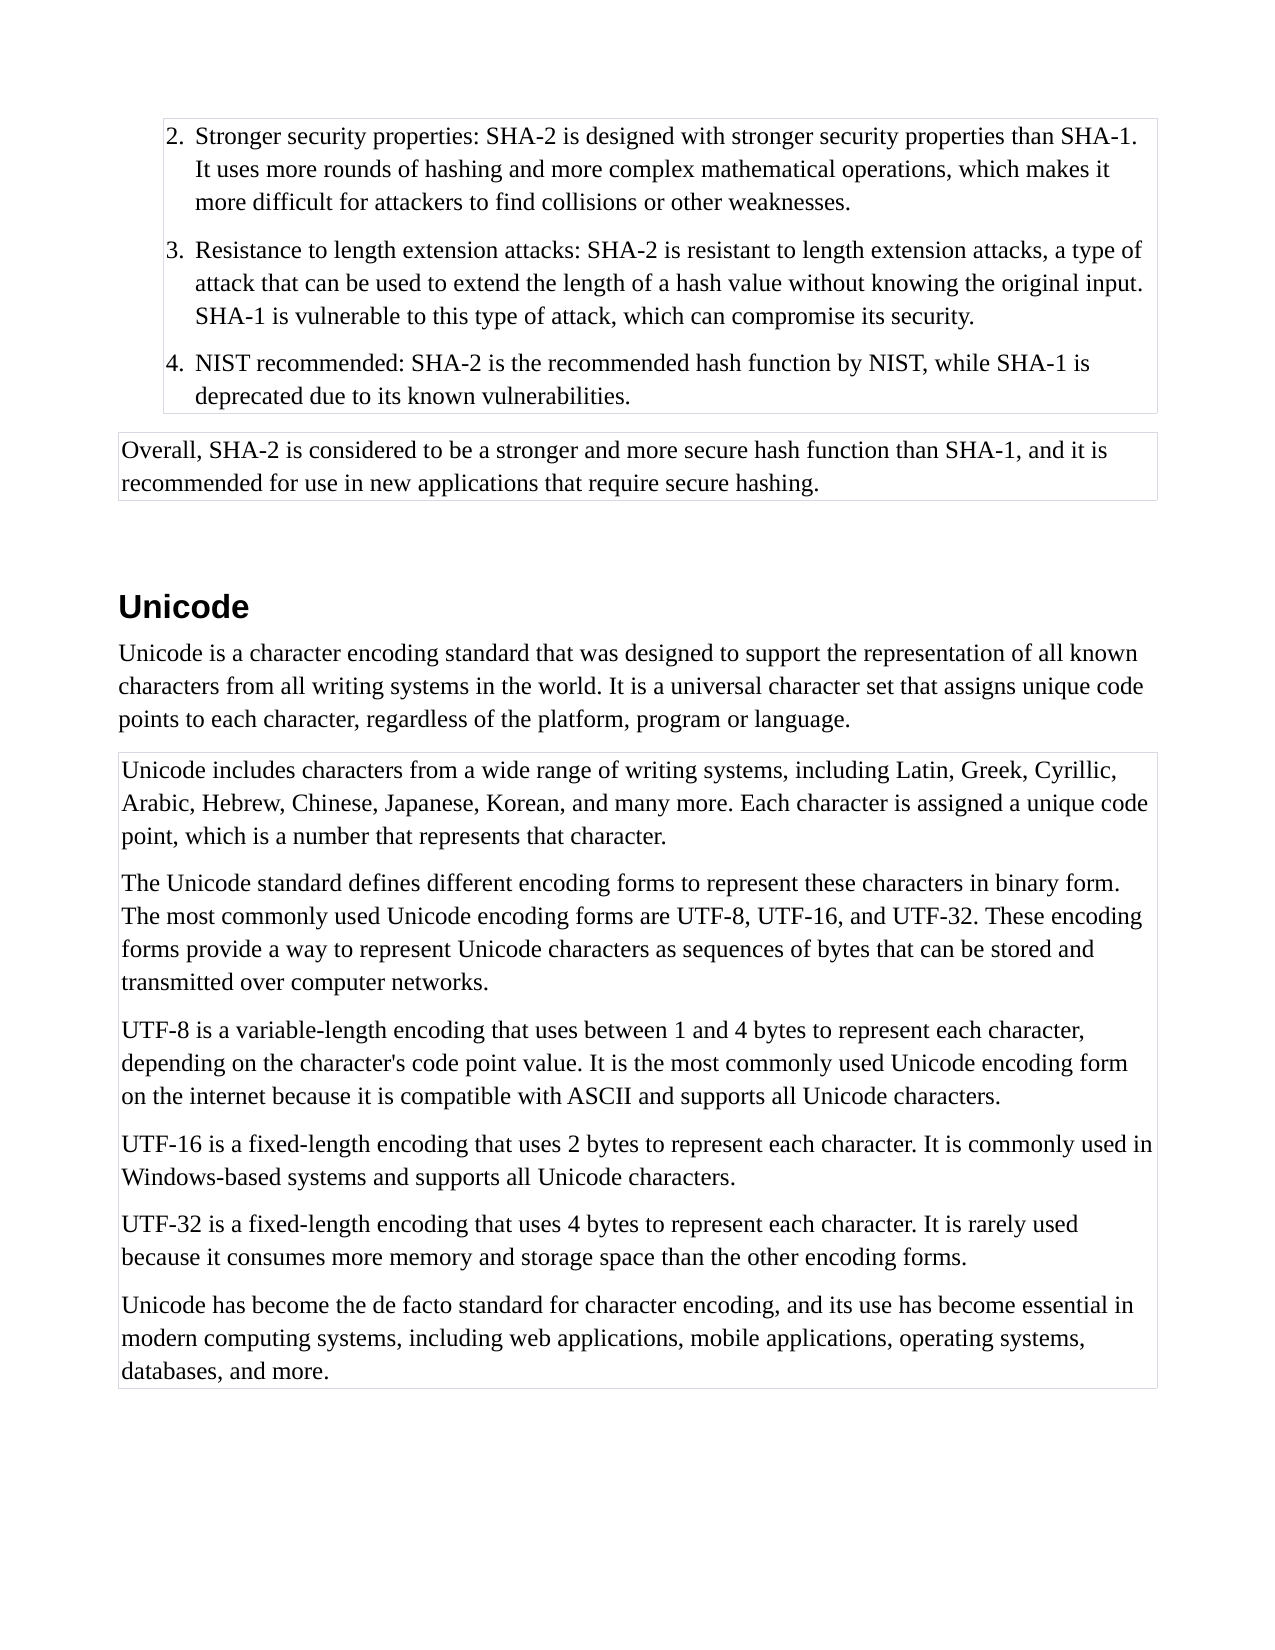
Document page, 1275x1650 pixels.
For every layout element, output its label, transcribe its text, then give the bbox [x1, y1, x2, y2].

text UTF-16 is a fixed-length encoding that uses 2 bytes to represent each character. It is commonly used in Windows-based systems and supports all Unicode characters. [119, 1126, 1157, 1191]
text UTF-32 is a fixed-length encoding that uses 4 bytes to represent each character. It is rarely used because it consumes more memory and storage space than the other encoding forms. [119, 1206, 1157, 1271]
text The Unicode standard defines different encoding forms to represent these characters in binary form. The most commonly used Unicode encoding forms are UTF-8, UTF-16, and UTF-32. These encoding forms provide a way to represent Unicode characters as sequences of bytes that can be stored and transmitted over computer networks. [119, 865, 1157, 996]
text Unicode includes characters from a wide range of writing systems, including Latin, Greek, Cyrillic, Arabic, Hebrew, Chinese, Japanese, Korean, and many more. Each character is assigned a unique code point, which is a number that represents that character. [119, 753, 1157, 849]
list Stronger security properties: SHA-2 is designed with stronger security properties than SHA-1. It uses more rounds of hashing and more complex mathematical operations, which makes it more difficult for attackers to find collisions or other weaknesses. [164, 119, 1157, 216]
text Unicode is a character encoding standard that was designed to support the representation of all known characters from all writing systems in the world. It is a universal character set that assigns unique code points to each character, regardless of the platform, program or language. [118, 638, 1157, 733]
list NIST recommended: SHA-2 is the recommended hash function by NIST, while SHA-1 is deprecated due to its known vulnerabilities. [164, 345, 1157, 413]
text UTF-8 is a variable-length encoding that uses between 1 and 4 bytes to represent each character, depending on the character's code point value. It is the most commonly used Unicode encoding form on the internet because it is compatible with ASCII and supports all Unicode characters. [119, 1012, 1157, 1110]
list Resistance to length extension attacks: SHA-2 is resistant to length extension attacks, a type of attack that can be used to extend the length of a hash value without knowing the original input. SHA-1 is vulnerable to this type of attack, which can compromise its security. [164, 232, 1157, 329]
text Unicode has become the de facto standard for character encoding, and its use has become essential in modern computing systems, including web applications, mobile applications, operating systems, databases, and more. [119, 1287, 1157, 1388]
text Overall, SHA-2 is considered to be a stronger and more secure hash function than SHA-1, and it is recommended for use in new applications that require secure hashing. [119, 433, 1157, 500]
subtitle Unicode [118, 587, 1157, 626]
